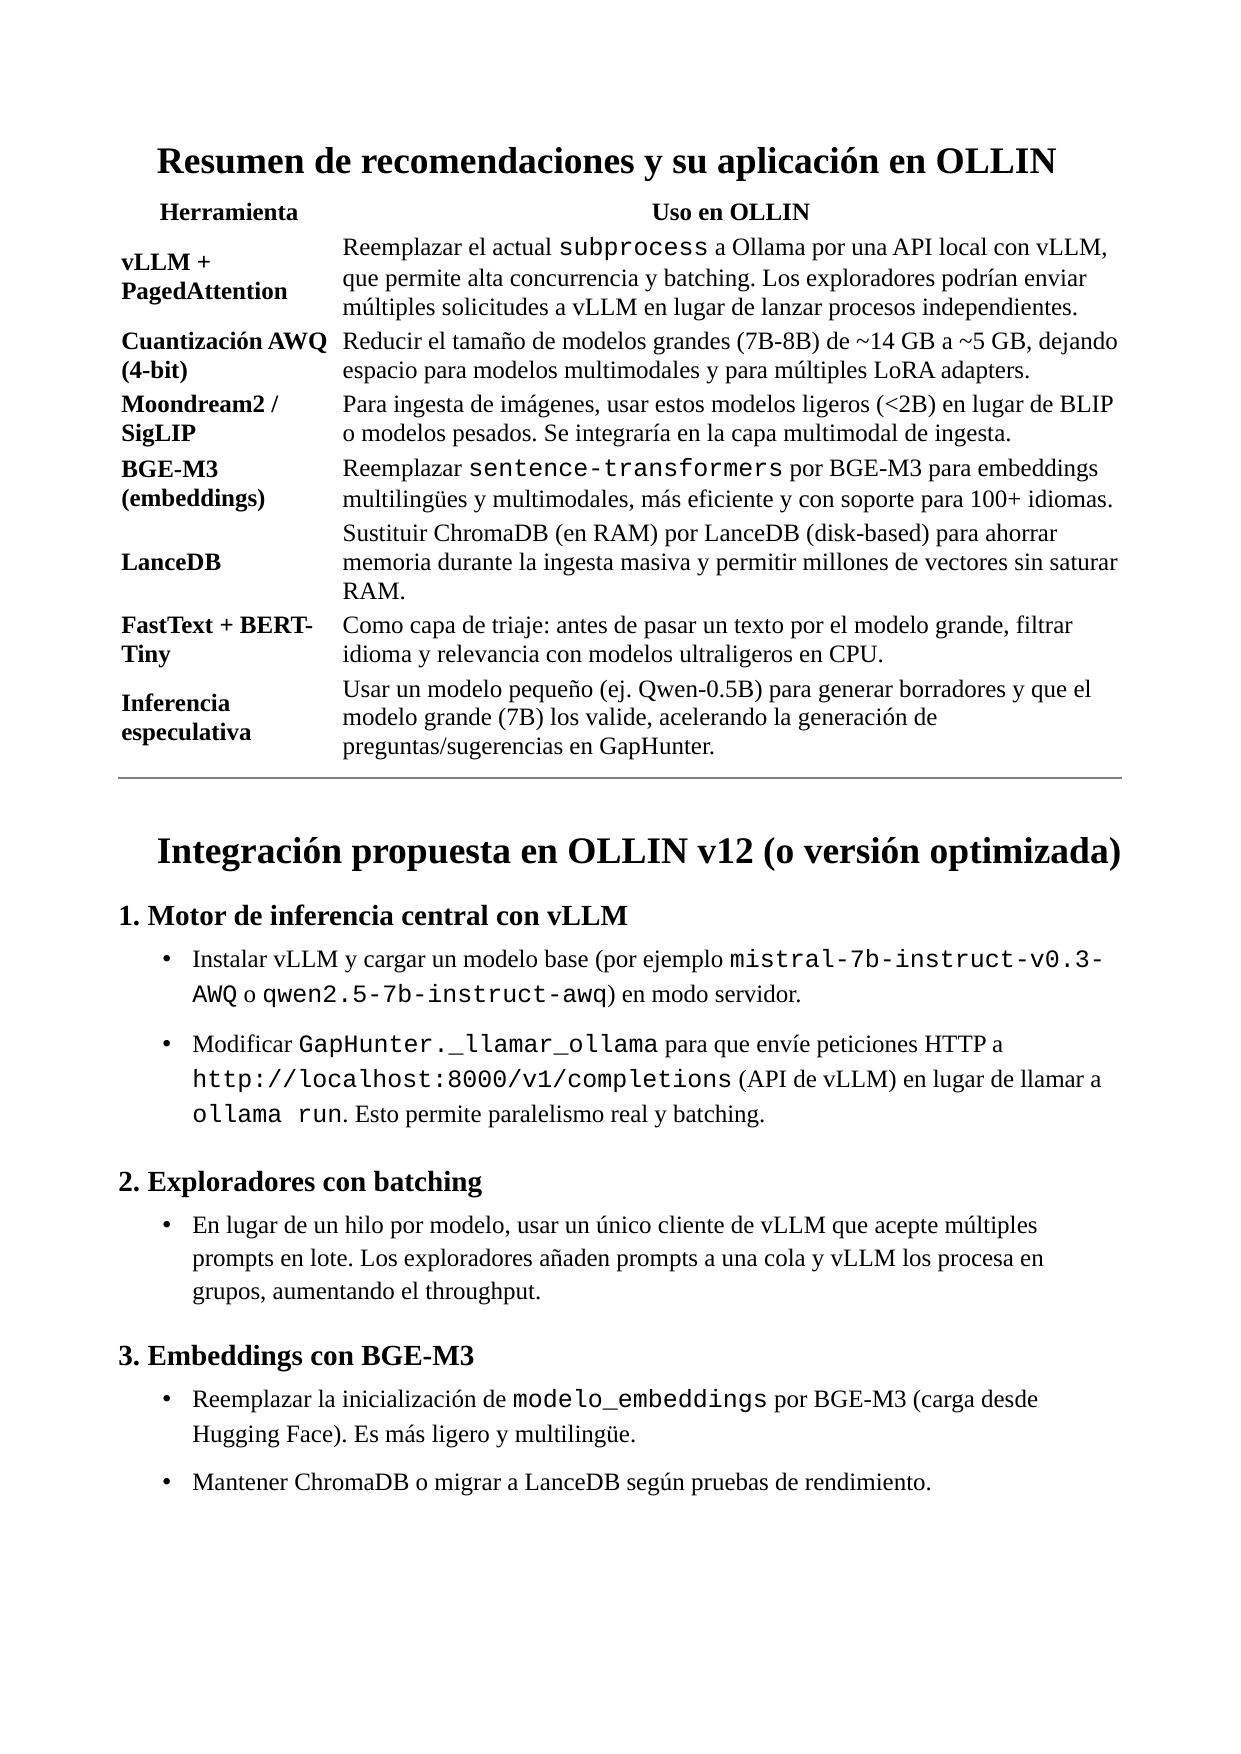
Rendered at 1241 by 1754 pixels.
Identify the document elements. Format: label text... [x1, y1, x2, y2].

table_cell FastText + BERT-Tiny [118, 608, 339, 671]
list Reemplazar la inicialización de modelo_embeddings por BGE-M3 (carga desde Hugging Face). Es más ligero y multilingüe. [162, 1384, 1122, 1448]
subtitle 2. Exploradores con batching [118, 1164, 1122, 1198]
table_cell Sustituir ChromaDB (en RAM) por LanceDB (disk-based) para ahorrar memoria durante la ingesta masiva y permitir millones de vectores sin saturar RAM. [340, 515, 1122, 607]
table_header Uso en OLLIN [340, 195, 1122, 229]
subtitle 🧩 Integración propuesta en OLLIN v12 (o versión optimizada) [118, 828, 1122, 871]
table_cell vLLM + PagedAttention [118, 229, 339, 323]
table_cell Para ingesta de imágenes, usar estos modelos ligeros (<2B) en lugar de BLIP o modelos pesados. Se integraría en la capa multimodal de ingesta. [340, 387, 1122, 450]
table_cell LanceDB [118, 515, 339, 607]
table_cell Moondream2 / SigLIP [118, 387, 339, 450]
subtitle 1. Motor de inferencia central con vLLM [118, 898, 1122, 932]
table_cell Reemplazar sentence-transformers por BGE-M3 para embeddings multilingües y multimodales, más eficiente y con soporte para 100+ idiomas. [340, 450, 1122, 515]
table_cell Usar un modelo pequeño (ej. Qwen-0.5B) para generar borradores y que el modelo grande (7B) los valide, acelerando la generación de preguntas/sugerencias en GapHunter. [340, 671, 1122, 763]
list En lugar de un hilo por modelo, usar un único cliente de vLLM que acepte múltiples prompts en lote. Los exploradores añaden prompts a una cola y vLLM los procesa en grupos, aumentando el throughput. [162, 1210, 1122, 1305]
list Mantener ChromaDB o migrar a LanceDB según pruebas de rendimiento. [162, 1467, 1122, 1496]
table_cell Cuantización AWQ (4-bit) [118, 323, 339, 387]
table_cell Como capa de triaje: antes de pasar un texto por el modelo grande, filtrar idioma y relevancia con modelos ultraligeros en CPU. [340, 608, 1122, 671]
list Modificar GapHunter._llamar_ollama para que envíe peticiones HTTP a http://localhost:8000/v1/completions (API de vLLM) en lugar de llamar a ollama run. Esto permite paralelismo real y batching. [162, 1029, 1122, 1130]
table_cell Reducir el tamaño de modelos grandes (7B-8B) de ~14 GB a ~5 GB, dejando espacio para modelos multimodales y para múltiples LoRA adapters. [340, 323, 1122, 387]
table_cell Inferencia especulativa [118, 671, 339, 763]
table_cell Reemplazar el actual subprocess a Ollama por una API local con vLLM, que permite alta concurrencia y batching. Los exploradores podrían enviar múltiples solicitudes a vLLM en lugar de lanzar procesos independientes. [340, 229, 1122, 323]
list Instalar vLLM y cargar un modelo base (por ejemplo mistral-7b-instruct-v0.3-AWQ o qwen2.5-7b-instruct-awq) en modo servidor. [162, 944, 1122, 1010]
table_cell BGE-M3 (embeddings) [118, 450, 339, 515]
subtitle 📌 Resumen de recomendaciones y su aplicación en OLLIN [118, 139, 1122, 182]
table_header Herramienta [118, 195, 339, 229]
subtitle 3. Embeddings con BGE-M3 [118, 1338, 1122, 1372]
